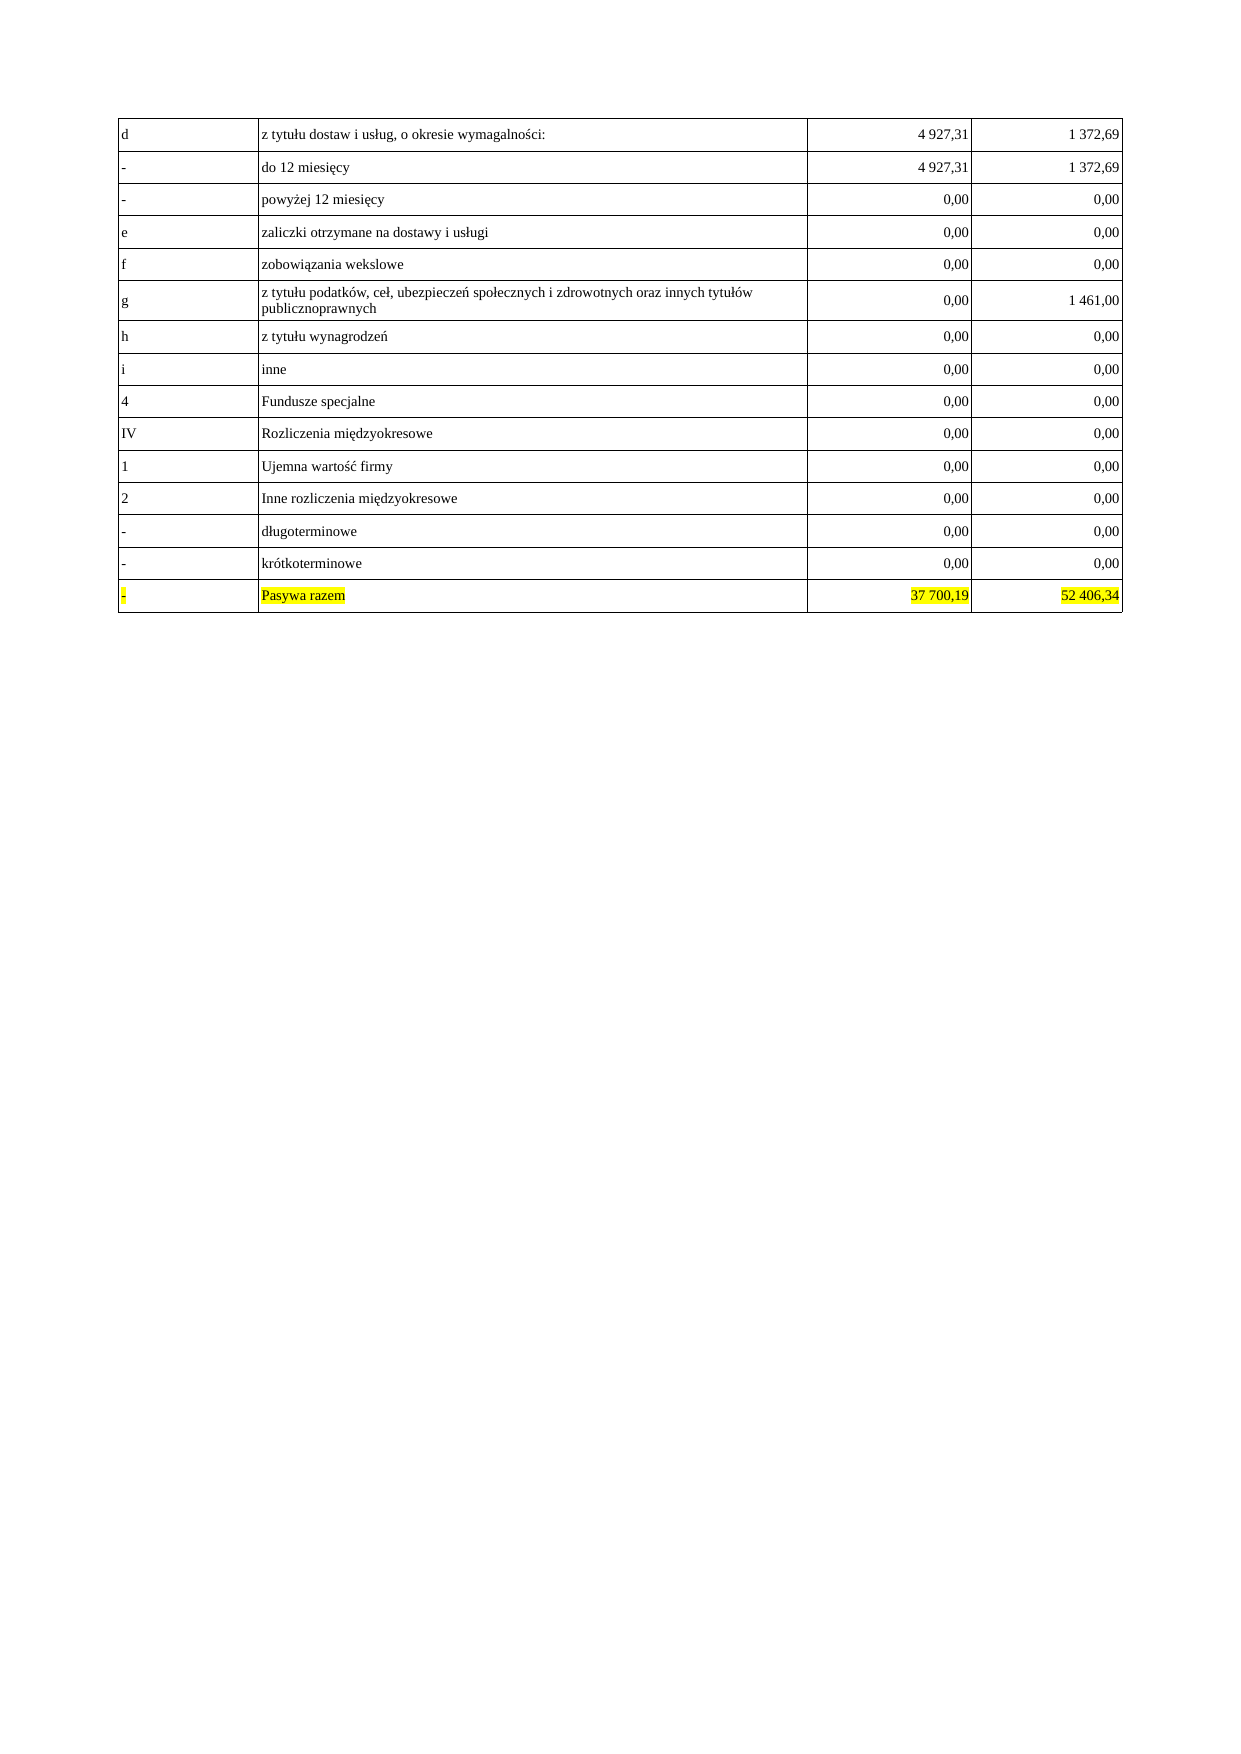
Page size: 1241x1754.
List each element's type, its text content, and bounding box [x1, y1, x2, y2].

table_cell - [119, 548, 258, 579]
table_cell 0,00 [972, 386, 1122, 417]
table_cell z tytułu wynagrodzeń [259, 321, 807, 352]
table_cell 0,00 [808, 418, 971, 449]
table_cell 0,00 [972, 451, 1122, 482]
table_cell 0,00 [972, 483, 1122, 514]
table_cell g [119, 281, 258, 320]
table_cell e [119, 216, 258, 248]
table_cell 0,00 [808, 184, 971, 215]
table_cell 1 372,69 [972, 152, 1122, 183]
table_cell z tytułu podatków, ceł, ubezpieczeń społecznych i zdrowotnych oraz innych tytułów publicznoprawnych [259, 281, 807, 320]
table_cell inne [259, 354, 807, 385]
table_cell 4 927,31 [808, 119, 971, 151]
table_cell 0,00 [808, 451, 971, 482]
table_cell f [119, 249, 258, 280]
table_cell 0,00 [808, 281, 971, 320]
table_cell powyżej 12 miesięcy [259, 184, 807, 215]
table_cell do 12 miesięcy [259, 152, 807, 183]
table_cell 0,00 [972, 321, 1122, 352]
table_cell 0,00 [972, 249, 1122, 280]
table_cell h [119, 321, 258, 352]
table_cell 4 [119, 386, 258, 417]
table_cell 0,00 [808, 515, 971, 547]
table_cell Pasywa razem [259, 580, 807, 612]
table_cell 1 461,00 [972, 281, 1122, 320]
table_cell 0,00 [808, 483, 971, 514]
table_cell 0,00 [972, 184, 1122, 215]
table_cell 52 406,34 [972, 580, 1122, 612]
table_cell z tytułu dostaw i usług, o okresie wymagalności: [259, 119, 807, 151]
table_cell 2 [119, 483, 258, 514]
table_cell 4 927,31 [808, 152, 971, 183]
table_cell d [119, 119, 258, 151]
table_cell 1 372,69 [972, 119, 1122, 151]
table_cell IV [119, 418, 258, 449]
table_cell 1 [119, 451, 258, 482]
table_cell długoterminowe [259, 515, 807, 547]
table_cell 0,00 [808, 321, 971, 352]
table_cell 0,00 [972, 418, 1122, 449]
table_cell krótkoterminowe [259, 548, 807, 579]
table_cell Inne rozliczenia międzyokresowe [259, 483, 807, 514]
table_cell Fundusze specjalne [259, 386, 807, 417]
table_cell 0,00 [808, 216, 971, 248]
table_cell - [119, 184, 258, 215]
table_cell 0,00 [808, 548, 971, 579]
table_cell 37 700,19 [808, 580, 971, 612]
table_cell - [119, 515, 258, 547]
table_cell - [119, 152, 258, 183]
table_cell 0,00 [972, 216, 1122, 248]
table_cell 0,00 [808, 249, 971, 280]
table_cell Rozliczenia międzyokresowe [259, 418, 807, 449]
table_cell 0,00 [972, 548, 1122, 579]
table_cell Ujemna wartość firmy [259, 451, 807, 482]
table_cell 0,00 [808, 386, 971, 417]
table_cell zobowiązania wekslowe [259, 249, 807, 280]
table_cell zaliczki otrzymane na dostawy i usługi [259, 216, 807, 248]
table_cell - [119, 580, 258, 612]
table_cell 0,00 [972, 354, 1122, 385]
table_cell 0,00 [808, 354, 971, 385]
table_cell i [119, 354, 258, 385]
table_cell 0,00 [972, 515, 1122, 547]
